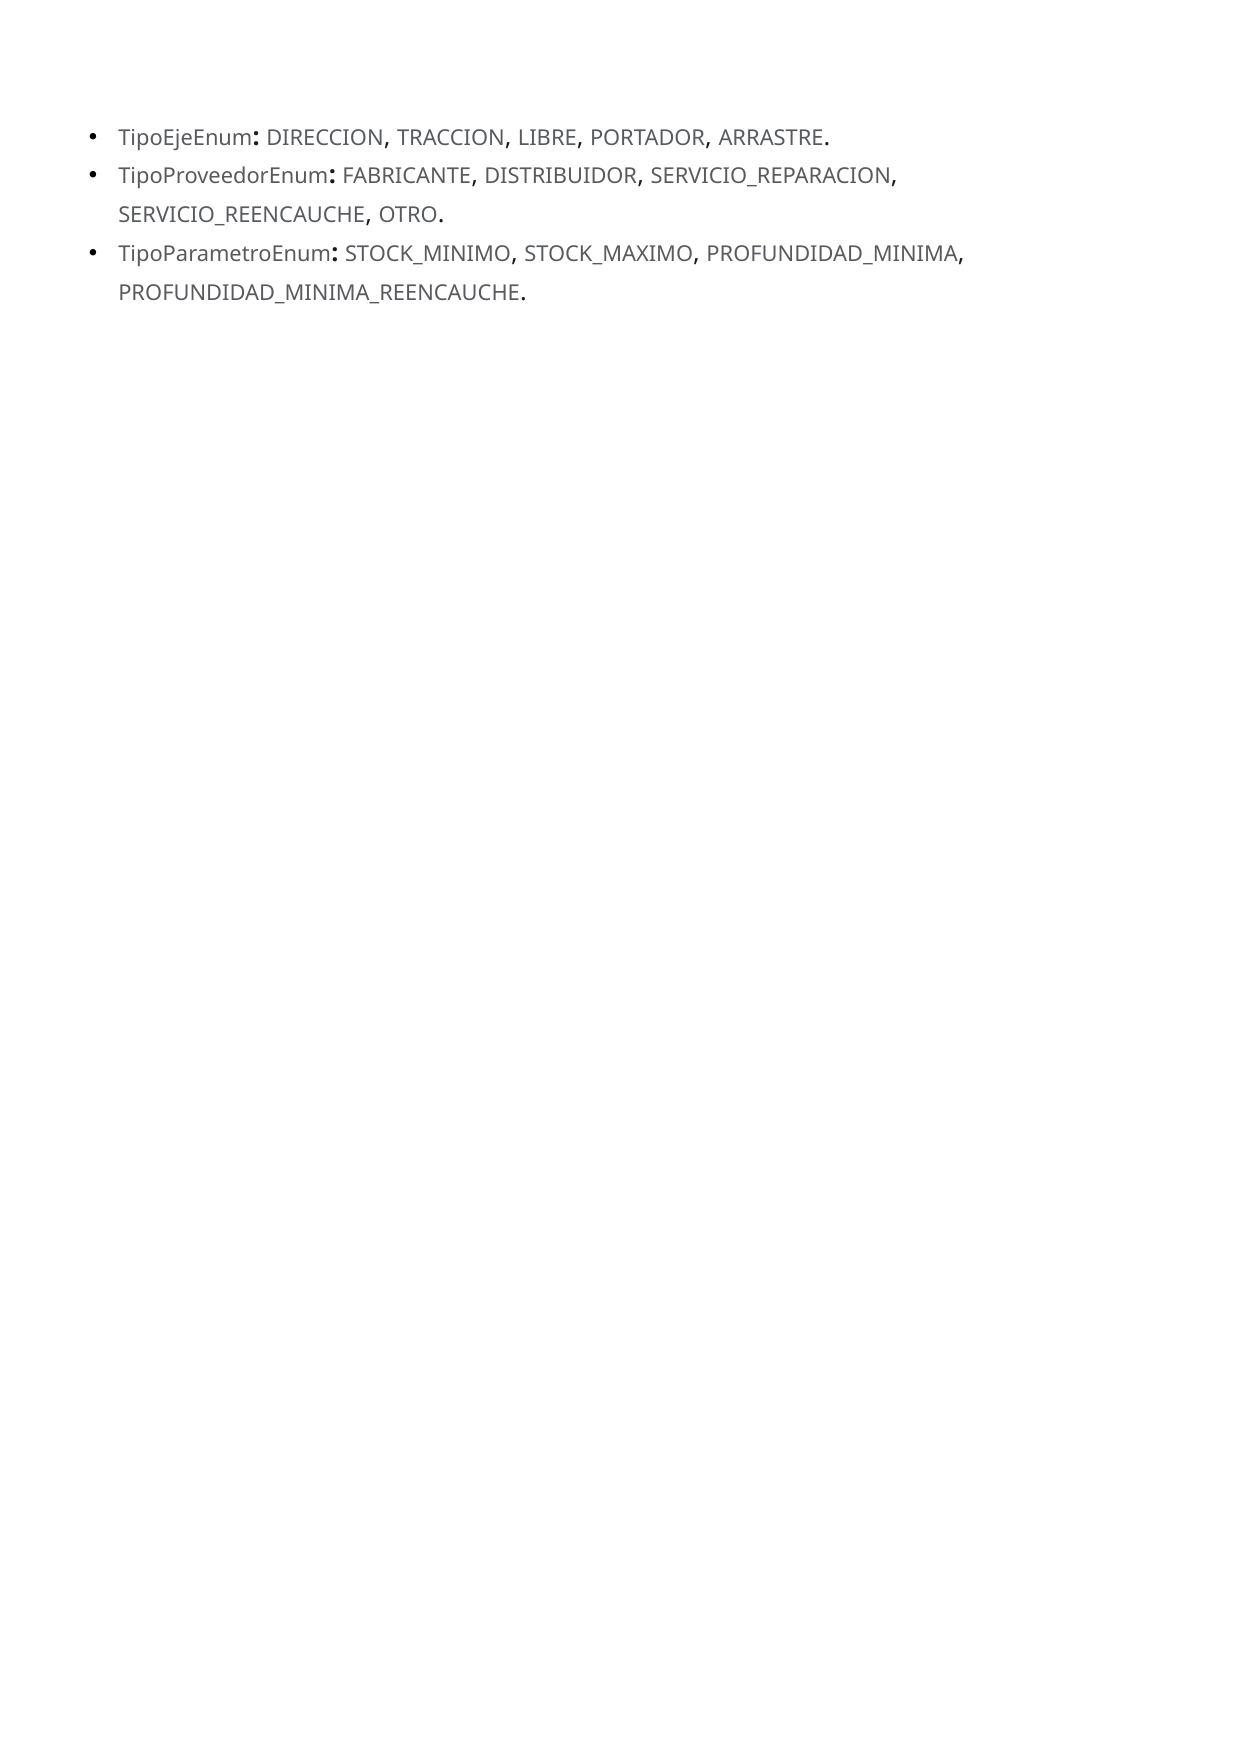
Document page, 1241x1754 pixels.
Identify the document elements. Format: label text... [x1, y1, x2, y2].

list TipoEjeEnum: DIRECCION, TRACCION, LIBRE, PORTADOR, ARRASTRE. [118, 118, 1122, 152]
list TipoProveedorEnum: FABRICANTE, DISTRIBUIDOR, SERVICIO_REPARACION, SERVICIO_REENCAUCHE, OTRO. [118, 157, 1122, 230]
list TipoParametroEnum: STOCK_MINIMO, STOCK_MAXIMO, PROFUNDIDAD_MINIMA, PROFUNDIDAD_MINIMA_REENCAUCHE. [118, 234, 1122, 307]
